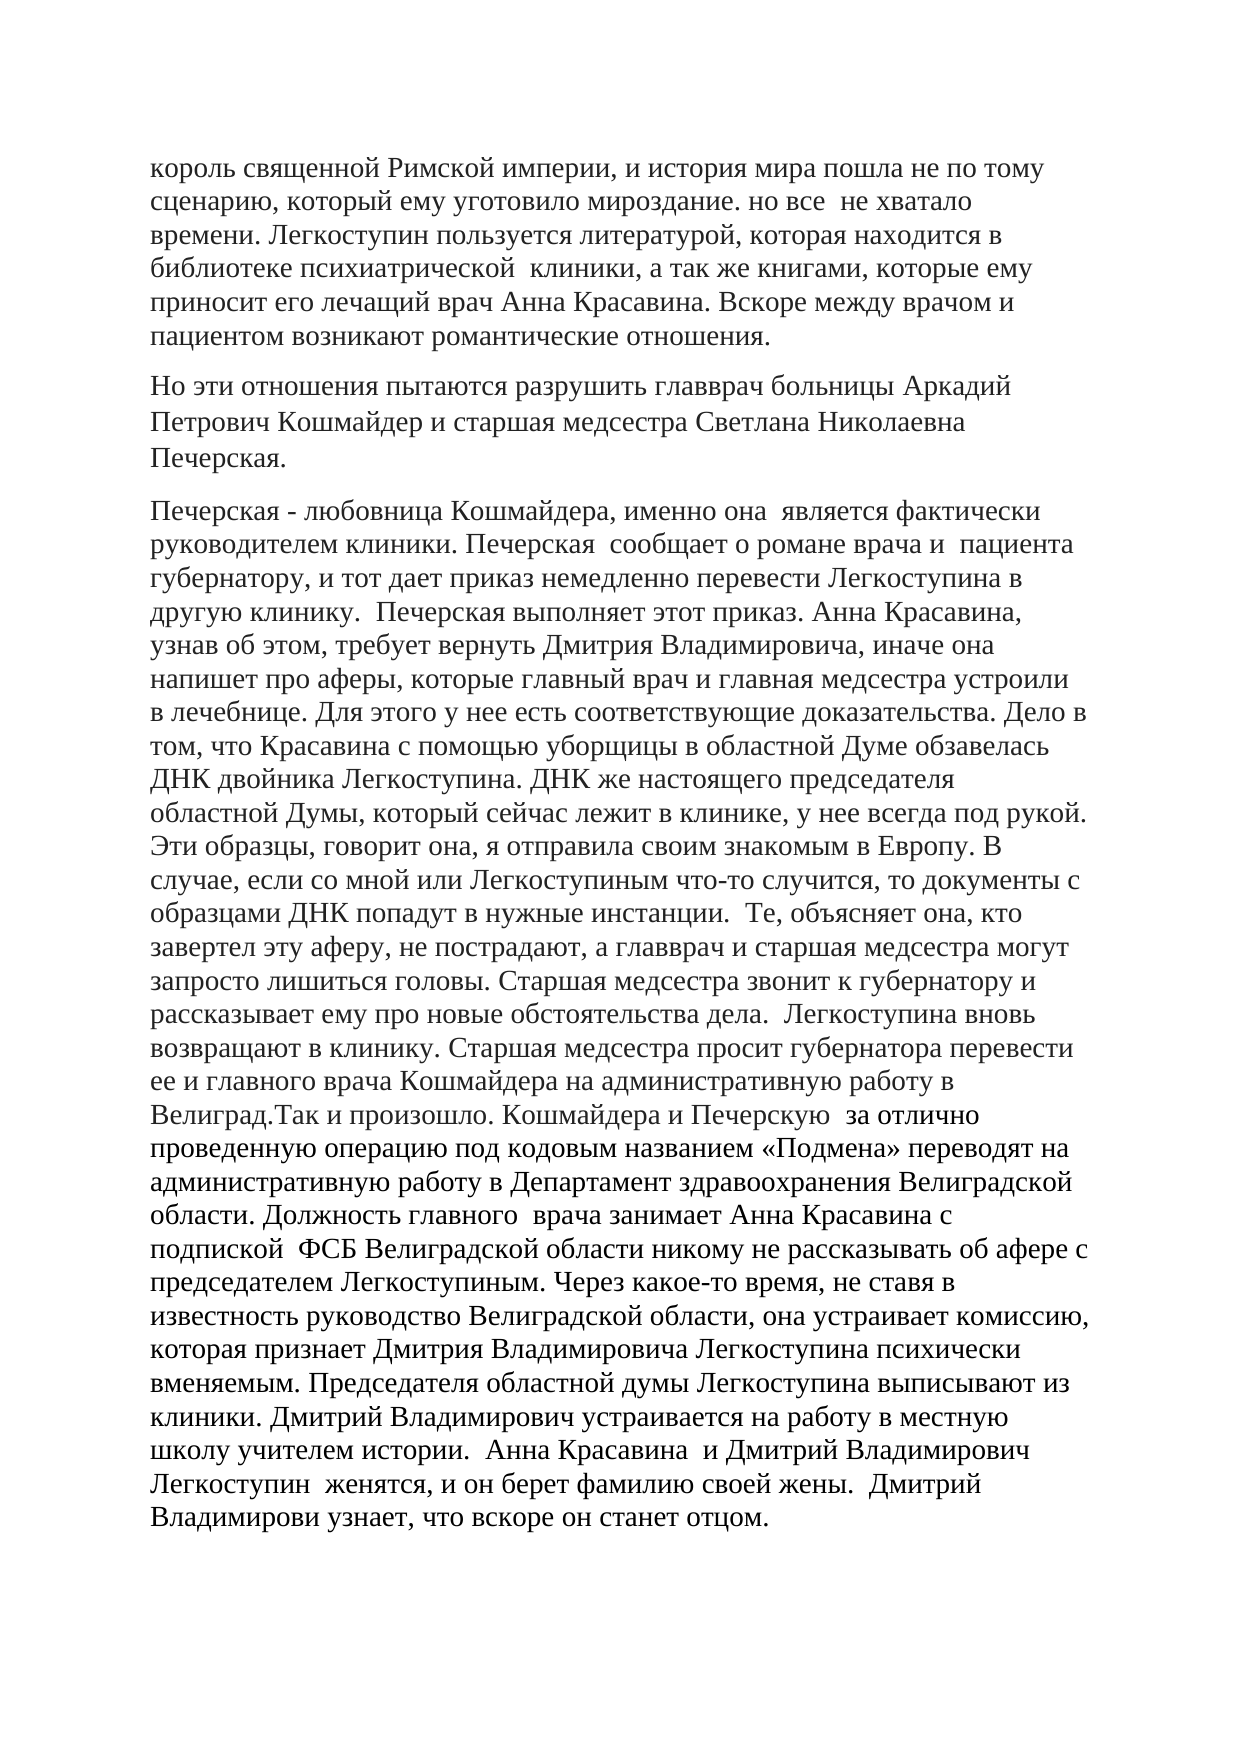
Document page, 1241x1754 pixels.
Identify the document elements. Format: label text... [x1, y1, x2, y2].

text король священной Римской империи, и история мира пошла не по тому сценарию, который ему уготовило мироздание. но все не хватало времени. Легкоступин пользуется литературой, которая находится в библиотеке психиатрической клиники, а так же книгами, которые ему приносит его лечащий врач Анна Красавина. Вскоре между врачом и пациентом возникают романтические отношения. [150, 150, 1090, 351]
text Печерская - любовница Кошмайдера, именно она является фактически руководителем клиники. Печерская сообщает о романе врача и пациента губернатору, и тот дает приказ немедленно перевести Легкоступина в другую клинику. Печерская выполняет этот приказ. Анна Красавина, узнав об этом, требует вернуть Дмитрия Владимировича, иначе она напишет про аферы, которые главный врач и главная медсестра устроили в лечебнице. Для этого у нее есть соответствующие доказательства. Дело в том, что Красавина с помощью уборщицы в областной Думе обзавелась ДНК двойника Легкоступина. ДНК же настоящего председателя областной Думы, который сейчас лежит в клинике, у нее всегда под рукой. Эти образцы, говорит она, я отправила своим знакомым в Европу. В случае, если со мной или Легкоступиным что-то случится, то документы с образцами ДНК попадут в нужные инстанции. Те, объясняет она, кто завертел эту аферу, не пострадают, а главврач и старшая медсестра могут запросто лишиться головы. Старшая медсестра звонит к губернатору и рассказывает ему про новые обстоятельства дела. Легкоступина вновь возвращают в клинику. Старшая медсестра просит губернатора перевести ее и главного врача Кошмайдера на административную работу в Велиград.Так и произошло. Кошмайдера и Печерскую за отлично проведенную операцию под кодовым названием «Подмена» переводят на административную работу в Департамент здравоохранения Велиградской области. Должность главного врача занимает Анна Красавина с подпиской ФСБ Велиградской области никому не рассказывать об афере с председателем Легкоступиным. Через какое-то время, не ставя в известность руководство Велиградской области, она устраивает комиссию, которая признает Дмитрия Владимировича Легкоступина психически вменяемым. Председателя областной думы Легкоступина выписывают из клиники. Дмитрий Владимирович устраивается на работу в местную школу учителем истории. Анна Красавина и Дмитрий Владимирович Легкоступин женятся, и он берет фамилию своей жены. Дмитрий Владимирови узнает, что вскоре он станет отцом. [150, 493, 1090, 1533]
text Но эти отношения пытаются разрушить главврач больницы Аркадий Петрович Кошмайдер и старшая медсестра Светлана Николаевна Печерская. [150, 368, 1090, 474]
